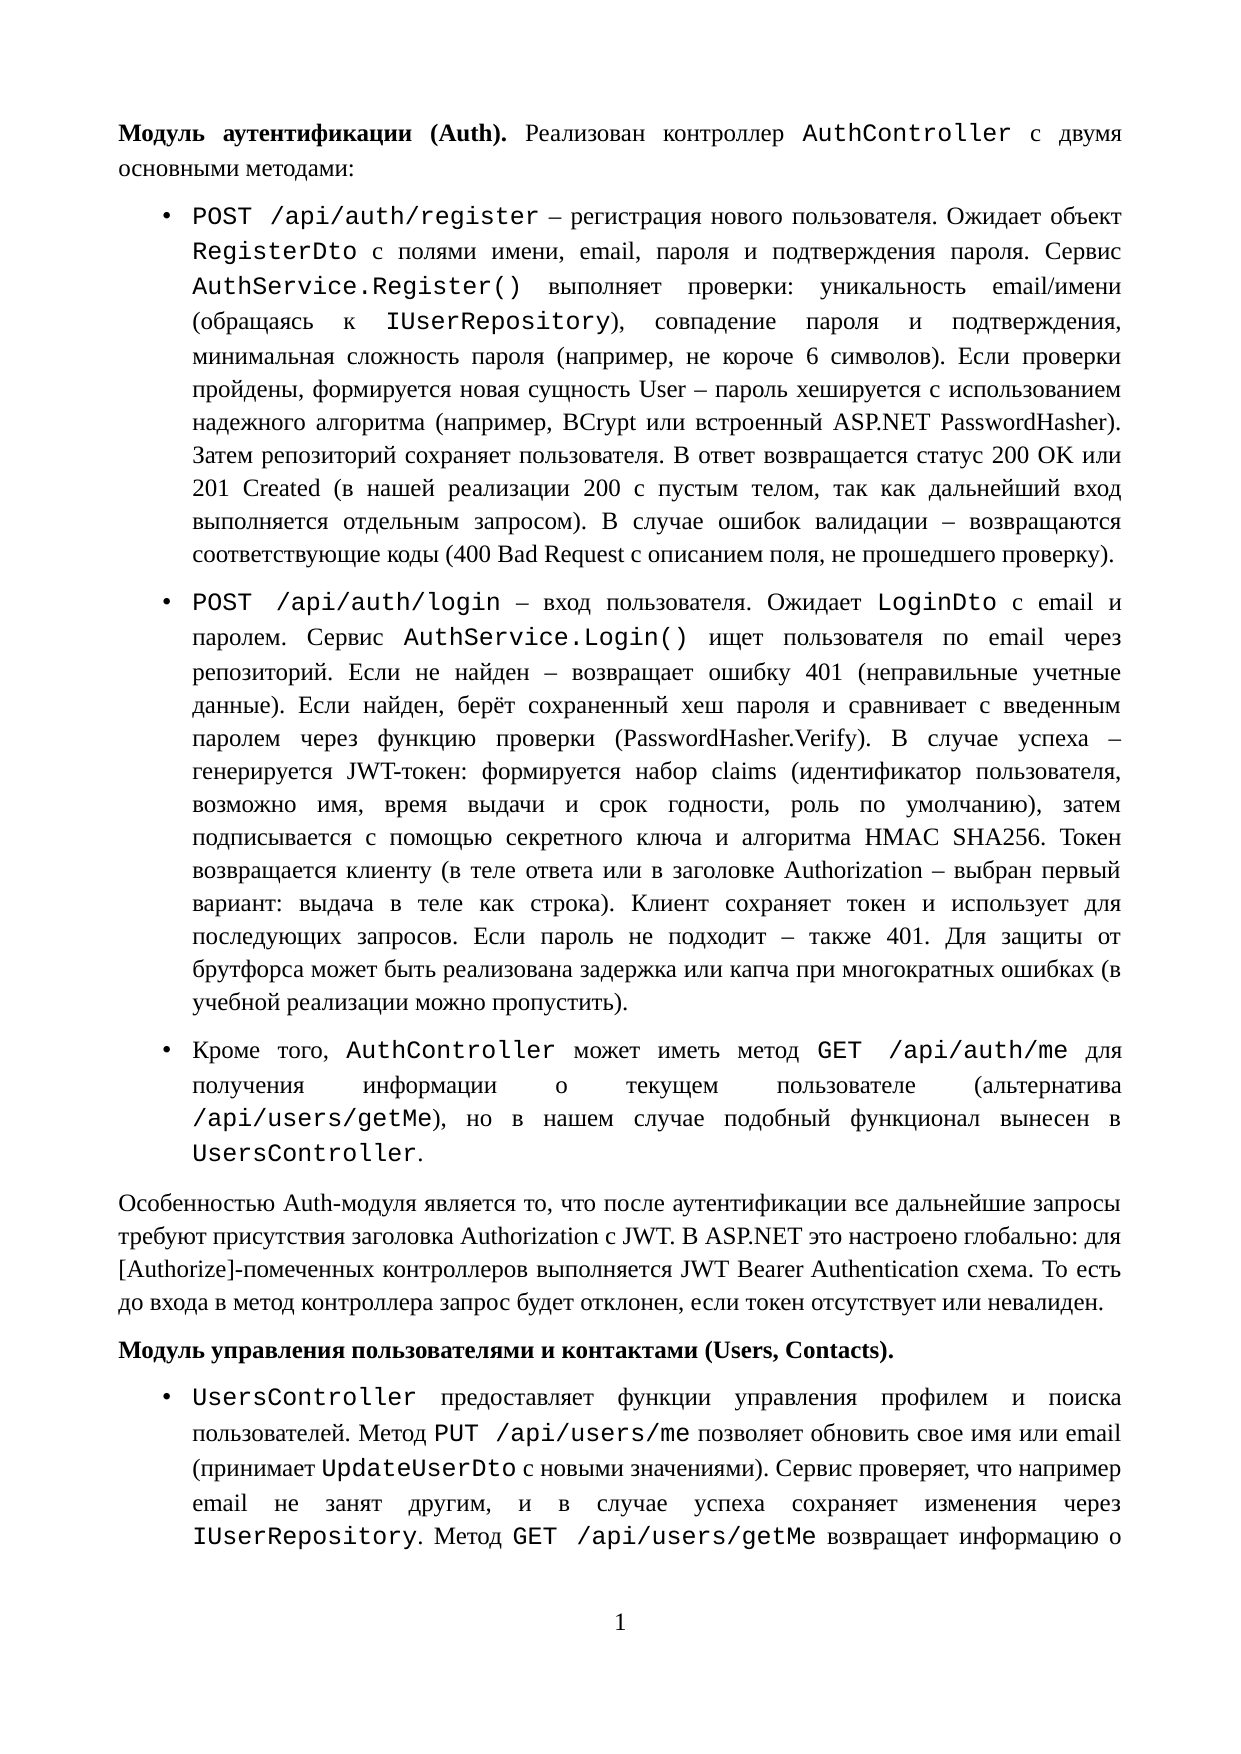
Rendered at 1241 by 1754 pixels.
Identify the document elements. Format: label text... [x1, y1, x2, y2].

list Кроме того, AuthController может иметь метод GET /api/auth/me для получения информации о текущем пользователе (альтернатива /api/users/getMe), но в нашем случае подобный функционал вынесен в UsersController. [162, 1035, 1122, 1169]
text Модуль управления пользователями и контактами (Users, Contacts). [118, 1335, 1122, 1364]
text Модуль аутентификации (Auth). Реализован контроллер AuthController с двумя основными методами: [118, 118, 1122, 182]
list POST /api/auth/register – регистрация нового пользователя. Ожидает объект RegisterDto с полями имени, email, пароля и подтверждения пароля. Сервис AuthService.Register() выполняет проверки: уникальность email/имени (обращаясь к IUserRepository), совпадение пароля и подтверждения, минимальная сложность пароля (например, не короче 6 символов). Если проверки пройдены, формируется новая сущность User – пароль хешируется с использованием надежного алгоритма (например, BCrypt или встроенный ASP.NET PasswordHasher). Затем репозиторий сохраняет пользователя. В ответ возвращается статус 200 OK или 201 Created (в нашей реализации 200 с пустым телом, так как дальнейший вход выполняется отдельным запросом). В случае ошибок валидации – возвращаются соответствующие коды (400 Bad Request с описанием поля, не прошедшего проверку). [162, 201, 1122, 568]
list POST /api/auth/login – вход пользователя. Ожидает LoginDto с email и паролем. Сервис AuthService.Login() ищет пользователя по email через репозиторий. Если не найден – возвращает ошибку 401 (неправильные учетные данные). Если найден, берёт сохраненный хеш пароля и сравнивает с введенным паролем через функцию проверки (PasswordHasher.Verify). В случае успеха – генерируется JWT-токен: формируется набор claims (идентификатор пользователя, возможно имя, время выдачи и срок годности, роль по умолчанию), затем подписывается с помощью секретного ключа и алгоритма HMAC SHA256. Токен возвращается клиенту (в теле ответа или в заголовке Authorization – выбран первый вариант: выдача в теле как строка). Клиент сохраняет токен и использует для последующих запросов. Если пароль не подходит – также 401. Для защиты от брутфорса может быть реализована задержка или капча при многократных ошибках (в учебной реализации можно пропустить). [162, 587, 1122, 1016]
list UsersController предоставляет функции управления профилем и поиска пользователей. Метод PUT /api/users/me позволяет обновить свое имя или email (принимает UpdateUserDto с новыми значениями). Сервис проверяет, что например email не занят другим, и в случае успеха сохраняет изменения через IUserRepository. Метод GET /api/users/getMe возвращает информацию о [162, 1382, 1122, 1552]
text Особенностью Auth-модуля является то, что после аутентификации все дальнейшие запросы требуют присутствия заголовка Authorization с JWT. В ASP.NET это настроено глобально: для [Authorize]-помеченных контроллеров выполняется JWT Bearer Authentication схема. То есть до входа в метод контроллера запрос будет отклонен, если токен отсутствует или невалиден. [118, 1188, 1122, 1316]
